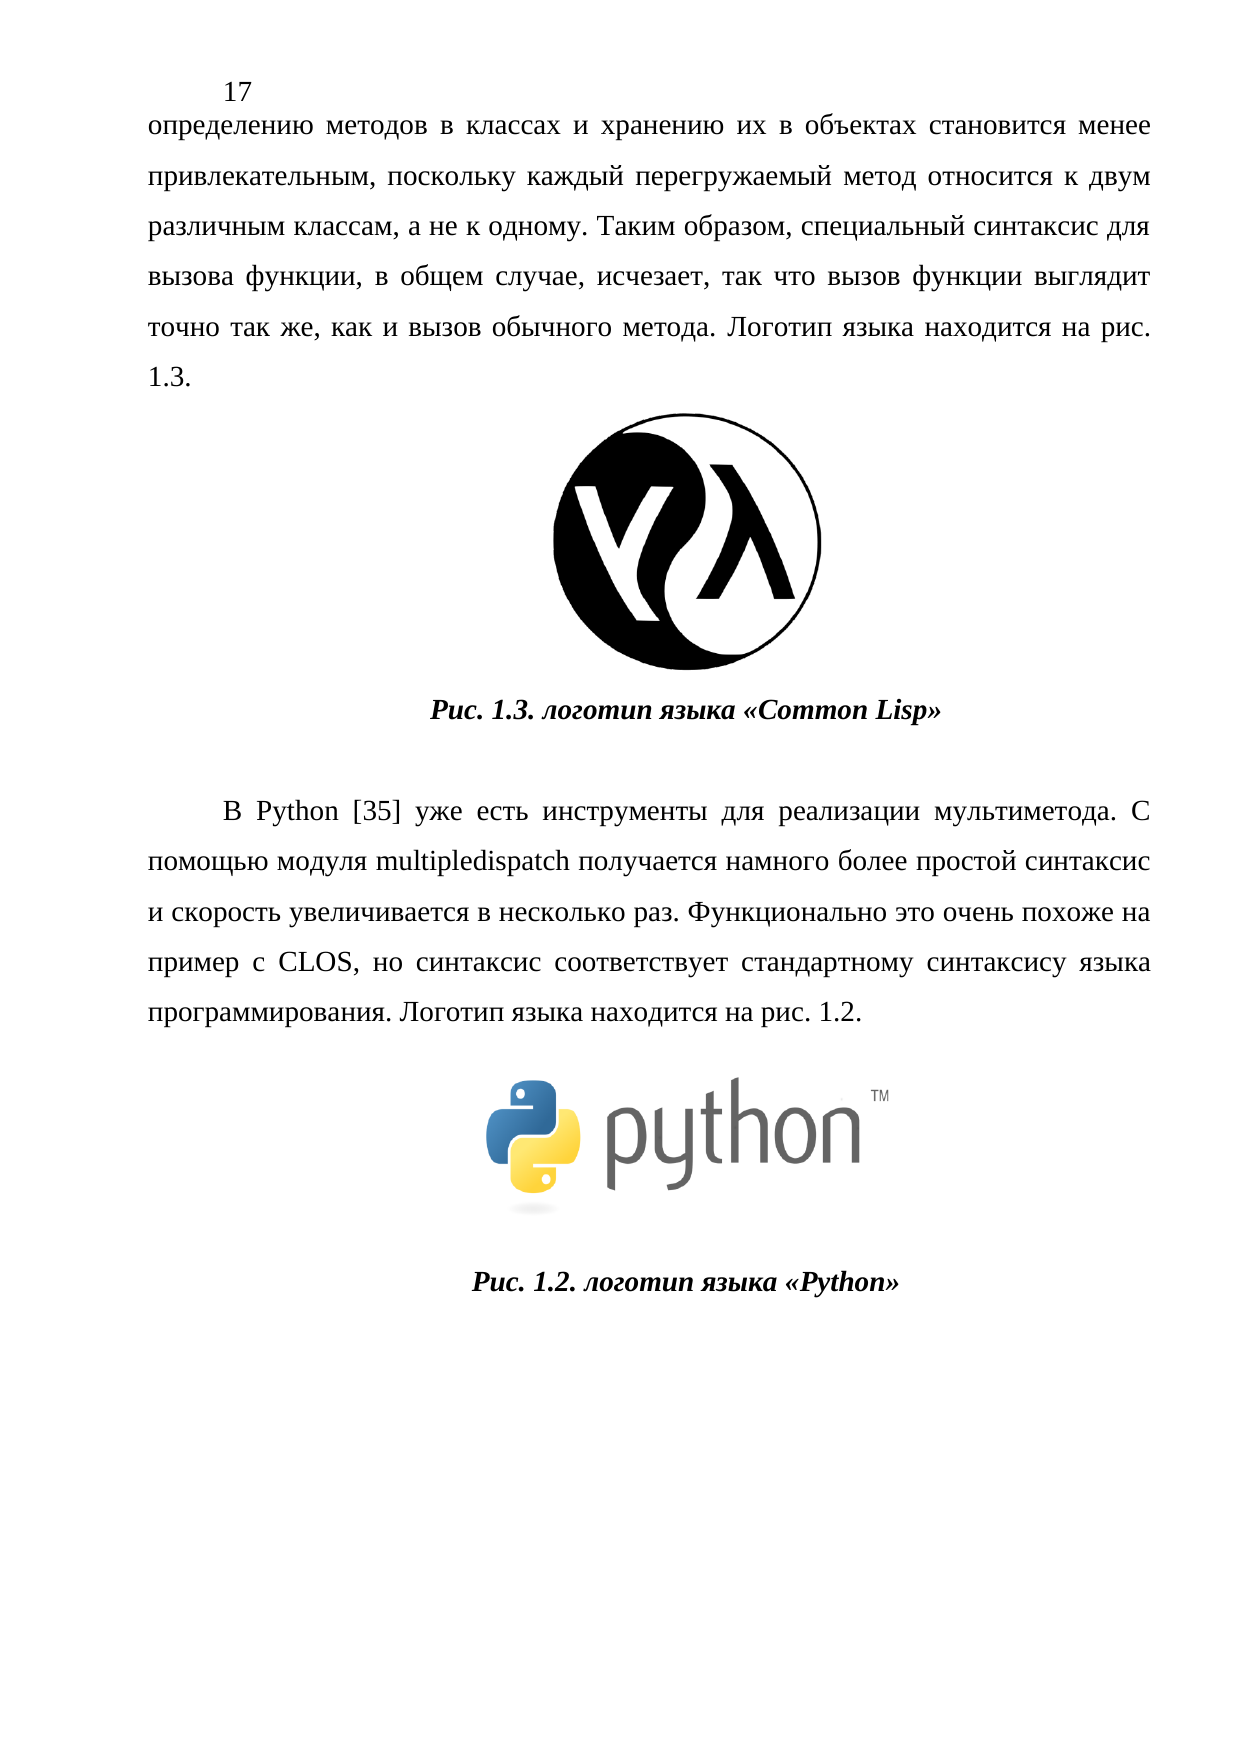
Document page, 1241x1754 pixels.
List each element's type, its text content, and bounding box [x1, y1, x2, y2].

picture [444, 1044, 930, 1247]
text Рис. 1.3. логотип языка «Common Lisp» [148, 692, 1152, 726]
text В Python [35] уже есть инструменты для реализации мультиметода. С помощью модуля multipledispatch получается намного более простой синтаксис и скорость увеличивается в несколько раз. Функционально это очень похоже на пример с CLOS, но синтаксис соответствует стандартному синтаксису языка программирования. Логотип языка находится на рис. 1.2. [148, 793, 1152, 1028]
text определению методов в классах и хранению их в объектах становится менее привлекательным, поскольку каждый перегружаемый метод относится к двум различным классам, а не к одному. Таким образом, специальный синтаксис для вызова функции, в общем случае, исчезает, так что вызов функции выглядит точно так же, как и вызов обычного метода. Логотип языка находится на рис. 1.3. [148, 107, 1152, 392]
text Рис. 1.2. логотип языка «Python» [148, 1264, 1152, 1297]
picture [543, 409, 832, 676]
